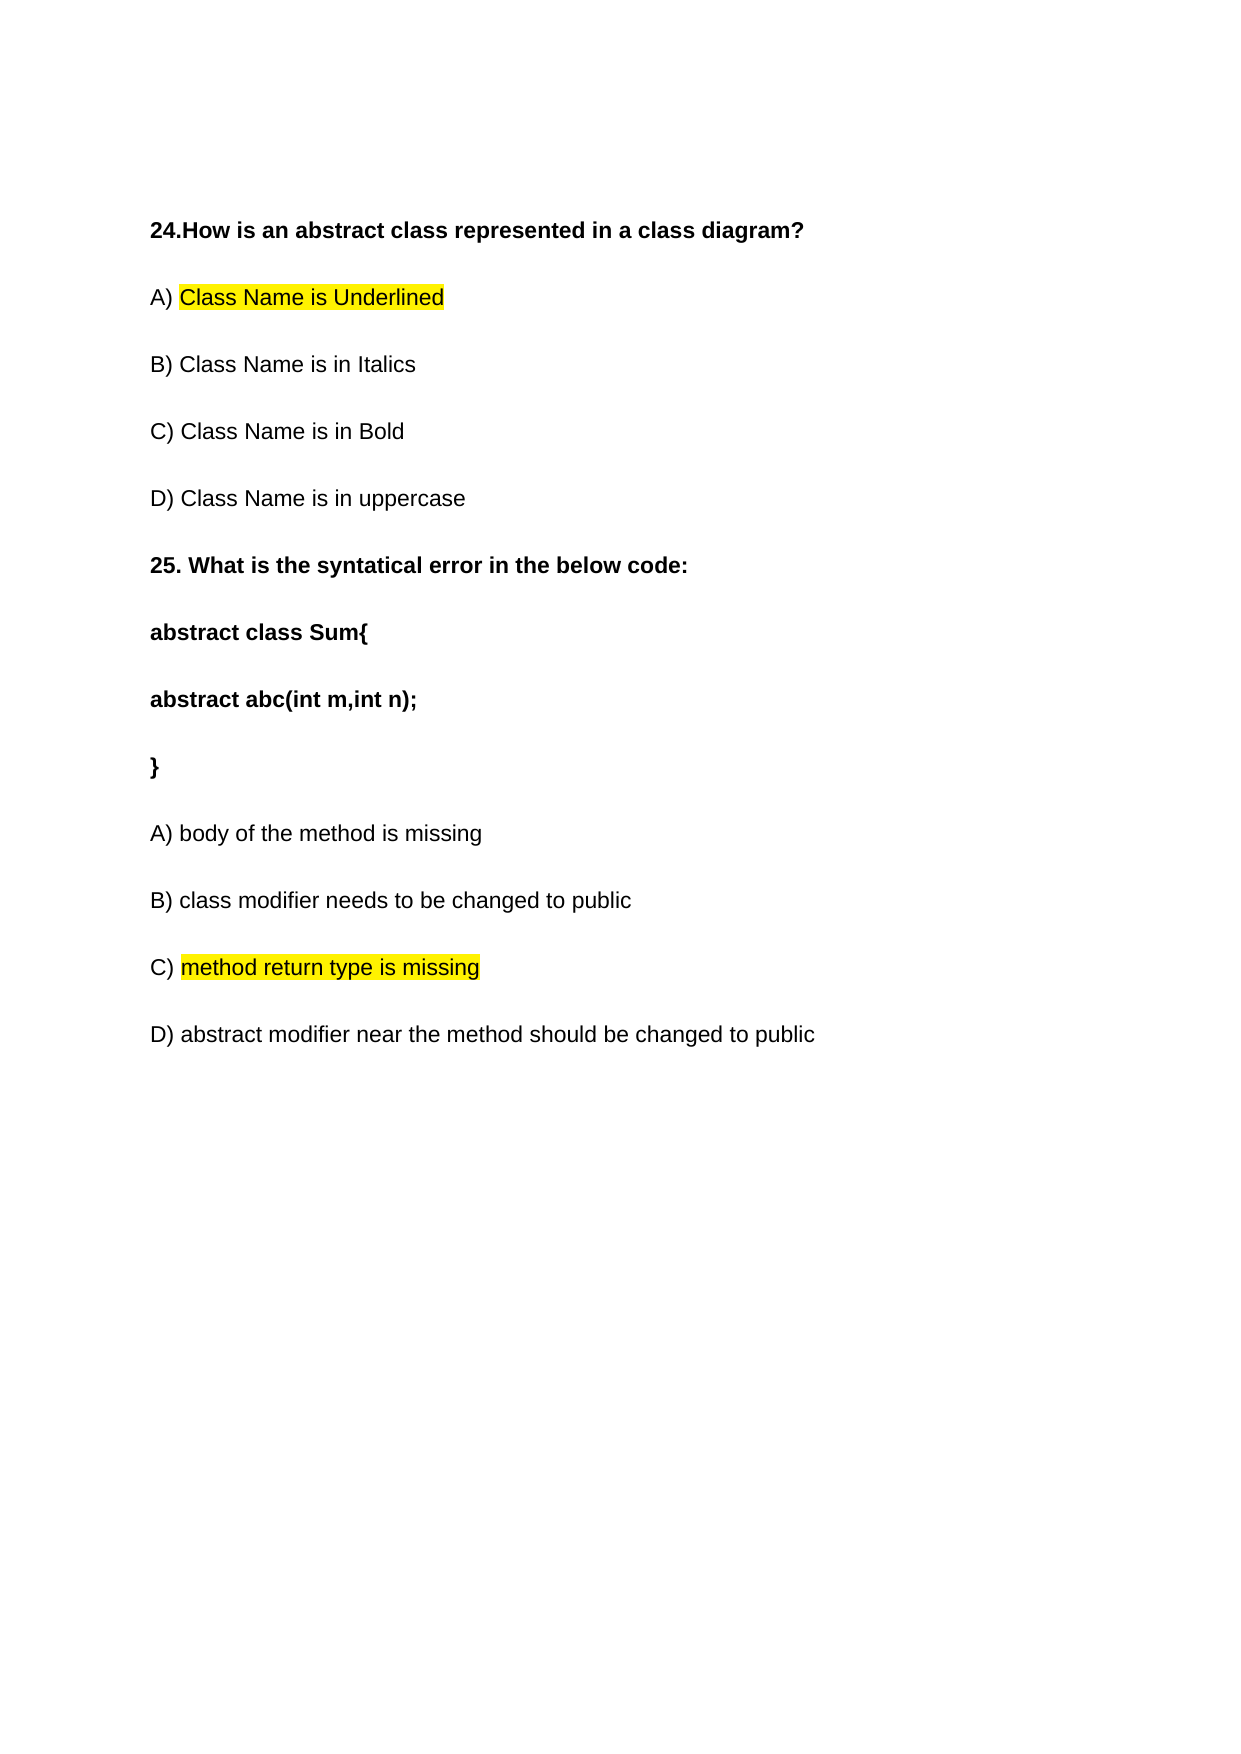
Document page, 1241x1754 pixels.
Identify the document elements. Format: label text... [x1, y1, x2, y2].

text } [150, 753, 1090, 779]
text 25. What is the syntatical error in the below code: [150, 552, 1090, 578]
text C) method return type is missing [150, 954, 1090, 980]
text B) class modifier needs to be changed to public [150, 887, 1090, 913]
text abstract class Sum{ [150, 619, 1090, 645]
text A) Class Name is Underlined [150, 284, 1090, 310]
text B) Class Name is in Italics [150, 351, 1090, 377]
text 24.How is an abstract class represented in a class diagram? [150, 217, 1090, 243]
text D) abstract modifier near the method should be changed to public [150, 1021, 1090, 1047]
text C) Class Name is in Bold [150, 418, 1090, 444]
text A) body of the method is missing [150, 820, 1090, 846]
text abstract abc(int m,int n); [150, 686, 1090, 712]
text D) Class Name is in uppercase [150, 485, 1090, 511]
